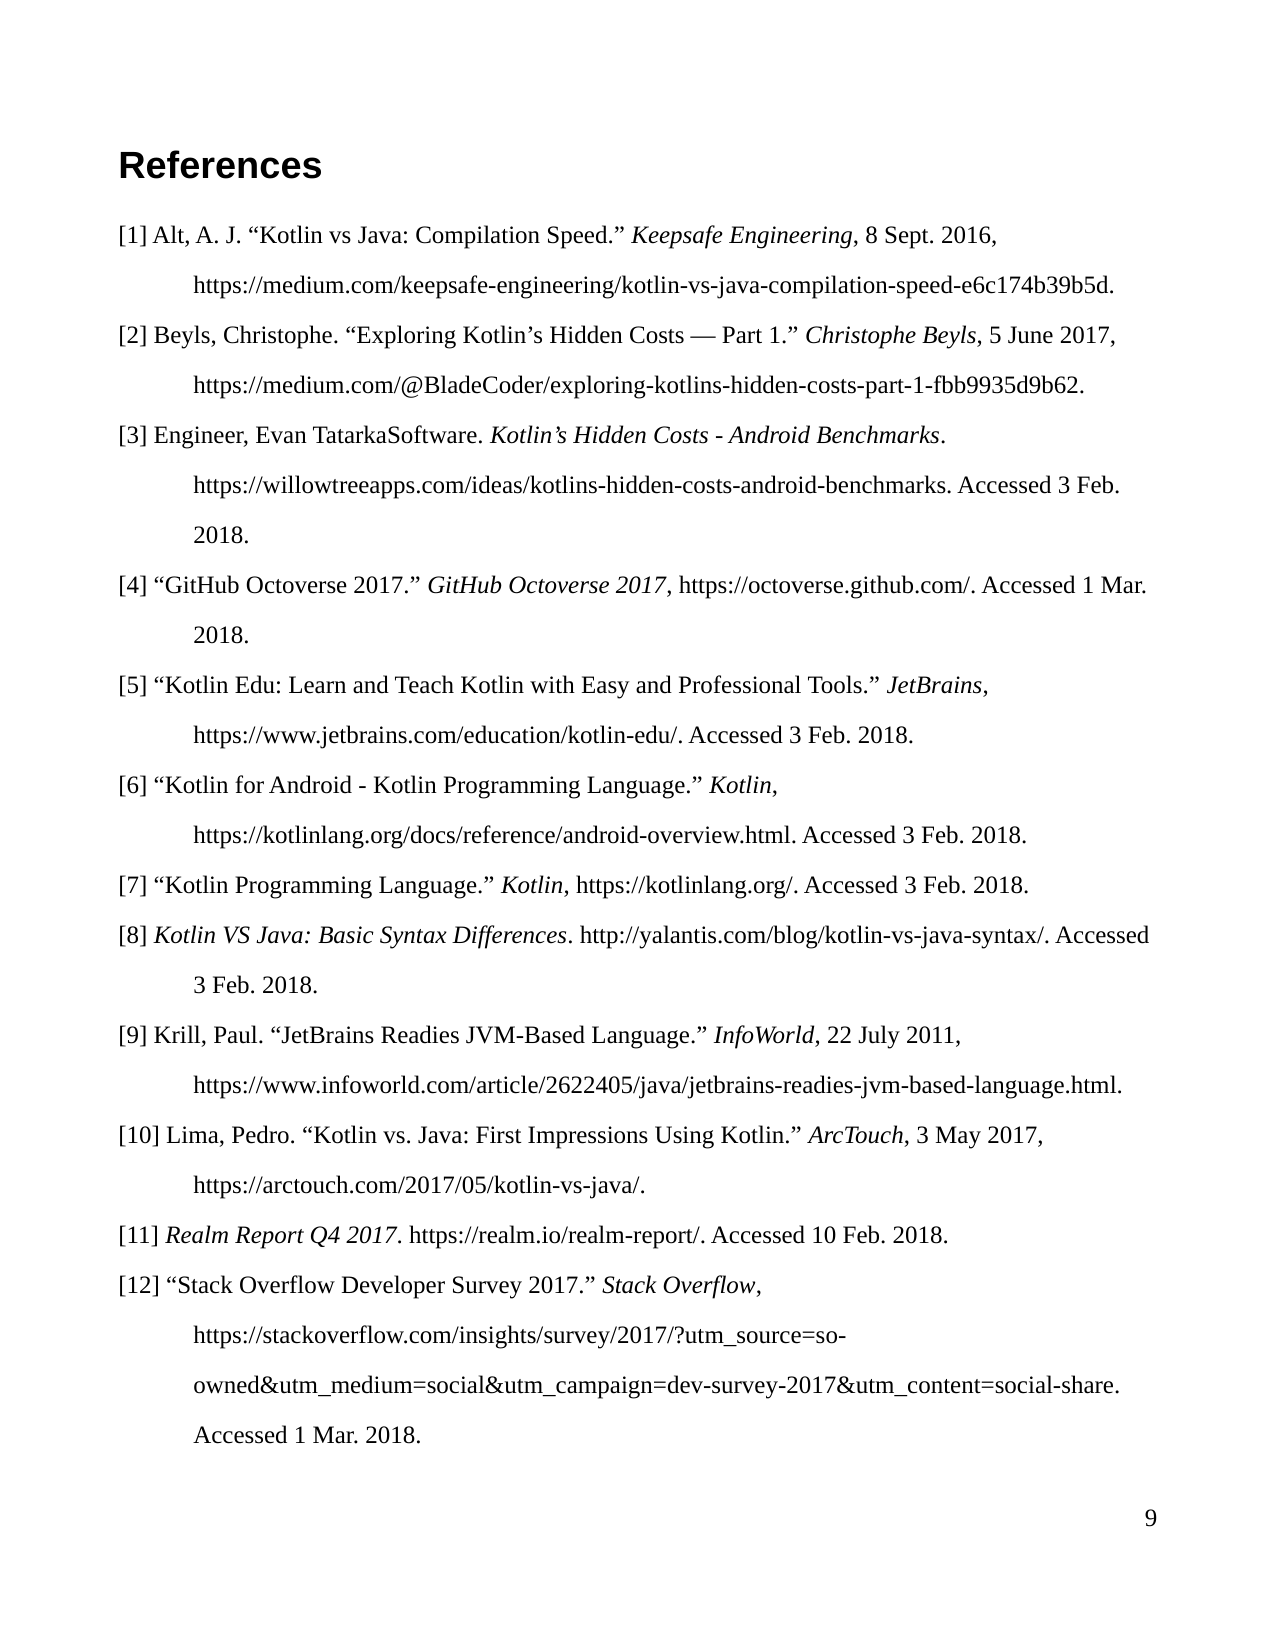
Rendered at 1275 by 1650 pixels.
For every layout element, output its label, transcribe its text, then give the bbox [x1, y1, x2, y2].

text [8] Kotlin VS Java: Basic Syntax Differences. http://yalantis.com/blog/kotlin-vs-java-syntax/. Accessed 3 Feb. 2018. [118, 899, 1157, 999]
text [12] “Stack Overflow Developer Survey 2017.” Stack Overflow, https://stackoverflow.com/insights/survey/2017/?utm_source=so-owned&utm_medium=social&utm_campaign=dev-survey-2017&utm_content=social-share. Accessed 1 Mar. 2018. [118, 1249, 1157, 1449]
text [7] “Kotlin Programming Language.” Kotlin, https://kotlinlang.org/. Accessed 3 Feb. 2018. [118, 849, 1157, 899]
subtitle References [118, 143, 1157, 187]
text [11] Realm Report Q4 2017. https://realm.io/realm-report/. Accessed 10 Feb. 2018. [118, 1199, 1157, 1249]
text [2] Beyls, Christophe. “Exploring Kotlin’s Hidden Costs — Part 1.” Christophe Beyls, 5 June 2017, https://medium.com/@BladeCoder/exploring-kotlins-hidden-costs-part-1-fbb9935d9b62. [118, 299, 1157, 399]
text [9] Krill, Paul. “JetBrains Readies JVM-Based Language.” InfoWorld, 22 July 2011, https://www.infoworld.com/article/2622405/java/jetbrains-readies-jvm-based-language.html. [118, 999, 1157, 1099]
text [10] Lima, Pedro. “Kotlin vs. Java: First Impressions Using Kotlin.” ArcTouch, 3 May 2017, https://arctouch.com/2017/05/kotlin-vs-java/. [118, 1099, 1157, 1199]
text [6] “Kotlin for Android - Kotlin Programming Language.” Kotlin, https://kotlinlang.org/docs/reference/android-overview.html. Accessed 3 Feb. 2018. [118, 749, 1157, 849]
text [1] Alt, A. J. “Kotlin vs Java: Compilation Speed.” Keepsafe Engineering, 8 Sept. 2016, https://medium.com/keepsafe-engineering/kotlin-vs-java-compilation-speed-e6c174b39b5d. [118, 199, 1157, 299]
text [5] “Kotlin Edu: Learn and Teach Kotlin with Easy and Professional Tools.” JetBrains, https://www.jetbrains.com/education/kotlin-edu/. Accessed 3 Feb. 2018. [118, 649, 1157, 749]
text [4] “GitHub Octoverse 2017.” GitHub Octoverse 2017, https://octoverse.github.com/. Accessed 1 Mar. 2018. [118, 549, 1157, 649]
text [3] Engineer, Evan TatarkaSoftware. Kotlin’s Hidden Costs - Android Benchmarks. https://willowtreeapps.com/ideas/kotlins-hidden-costs-android-benchmarks. Accessed 3 Feb. 2018. [118, 399, 1157, 549]
